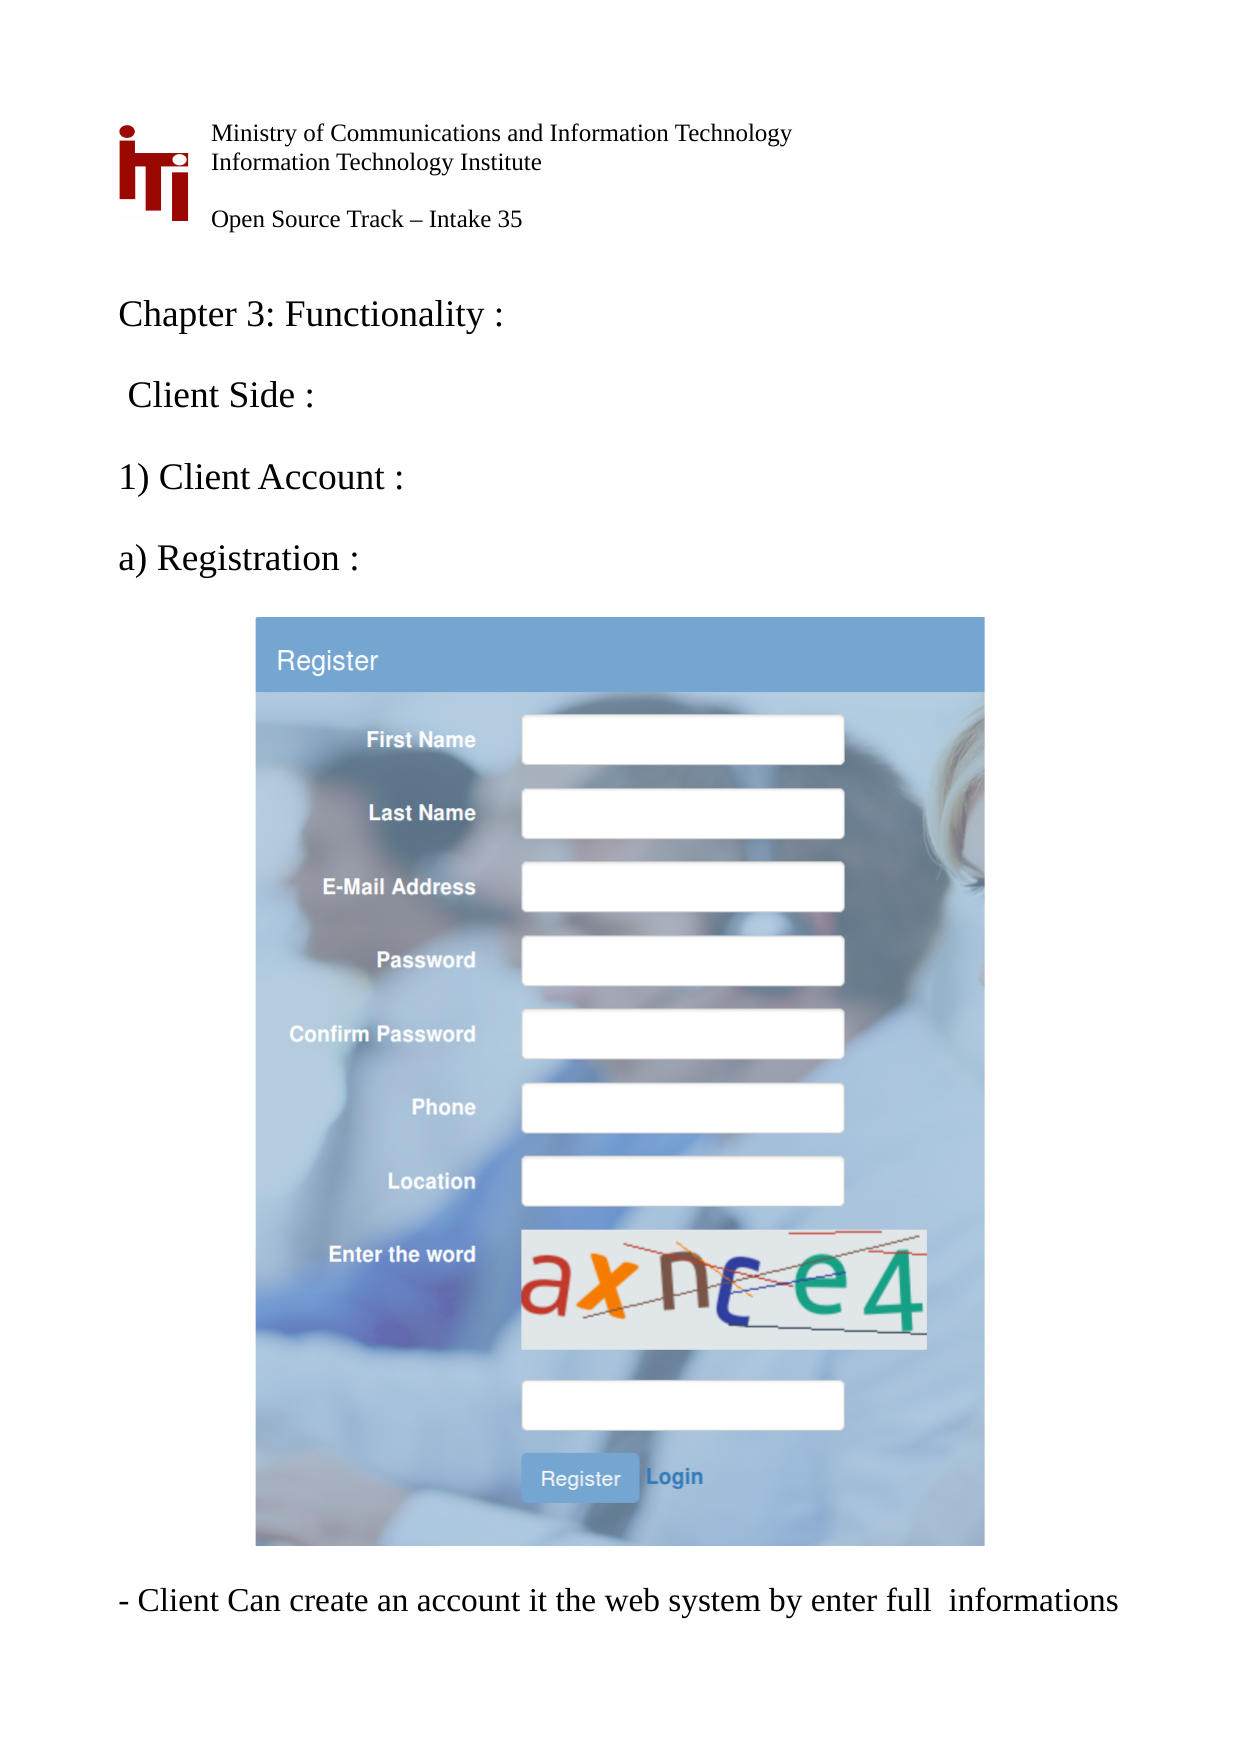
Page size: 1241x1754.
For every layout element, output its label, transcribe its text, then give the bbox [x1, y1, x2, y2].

picture [119, 125, 189, 221]
text a) Registration : [118, 536, 1122, 579]
text - Client Can create an account it the web system by enter full informations [118, 1580, 1122, 1619]
text 1) Client Account : [118, 454, 1122, 497]
picture [255, 617, 985, 1546]
text Chapter 3: Functionality : [118, 291, 1122, 334]
text Client Side : [118, 373, 1122, 416]
